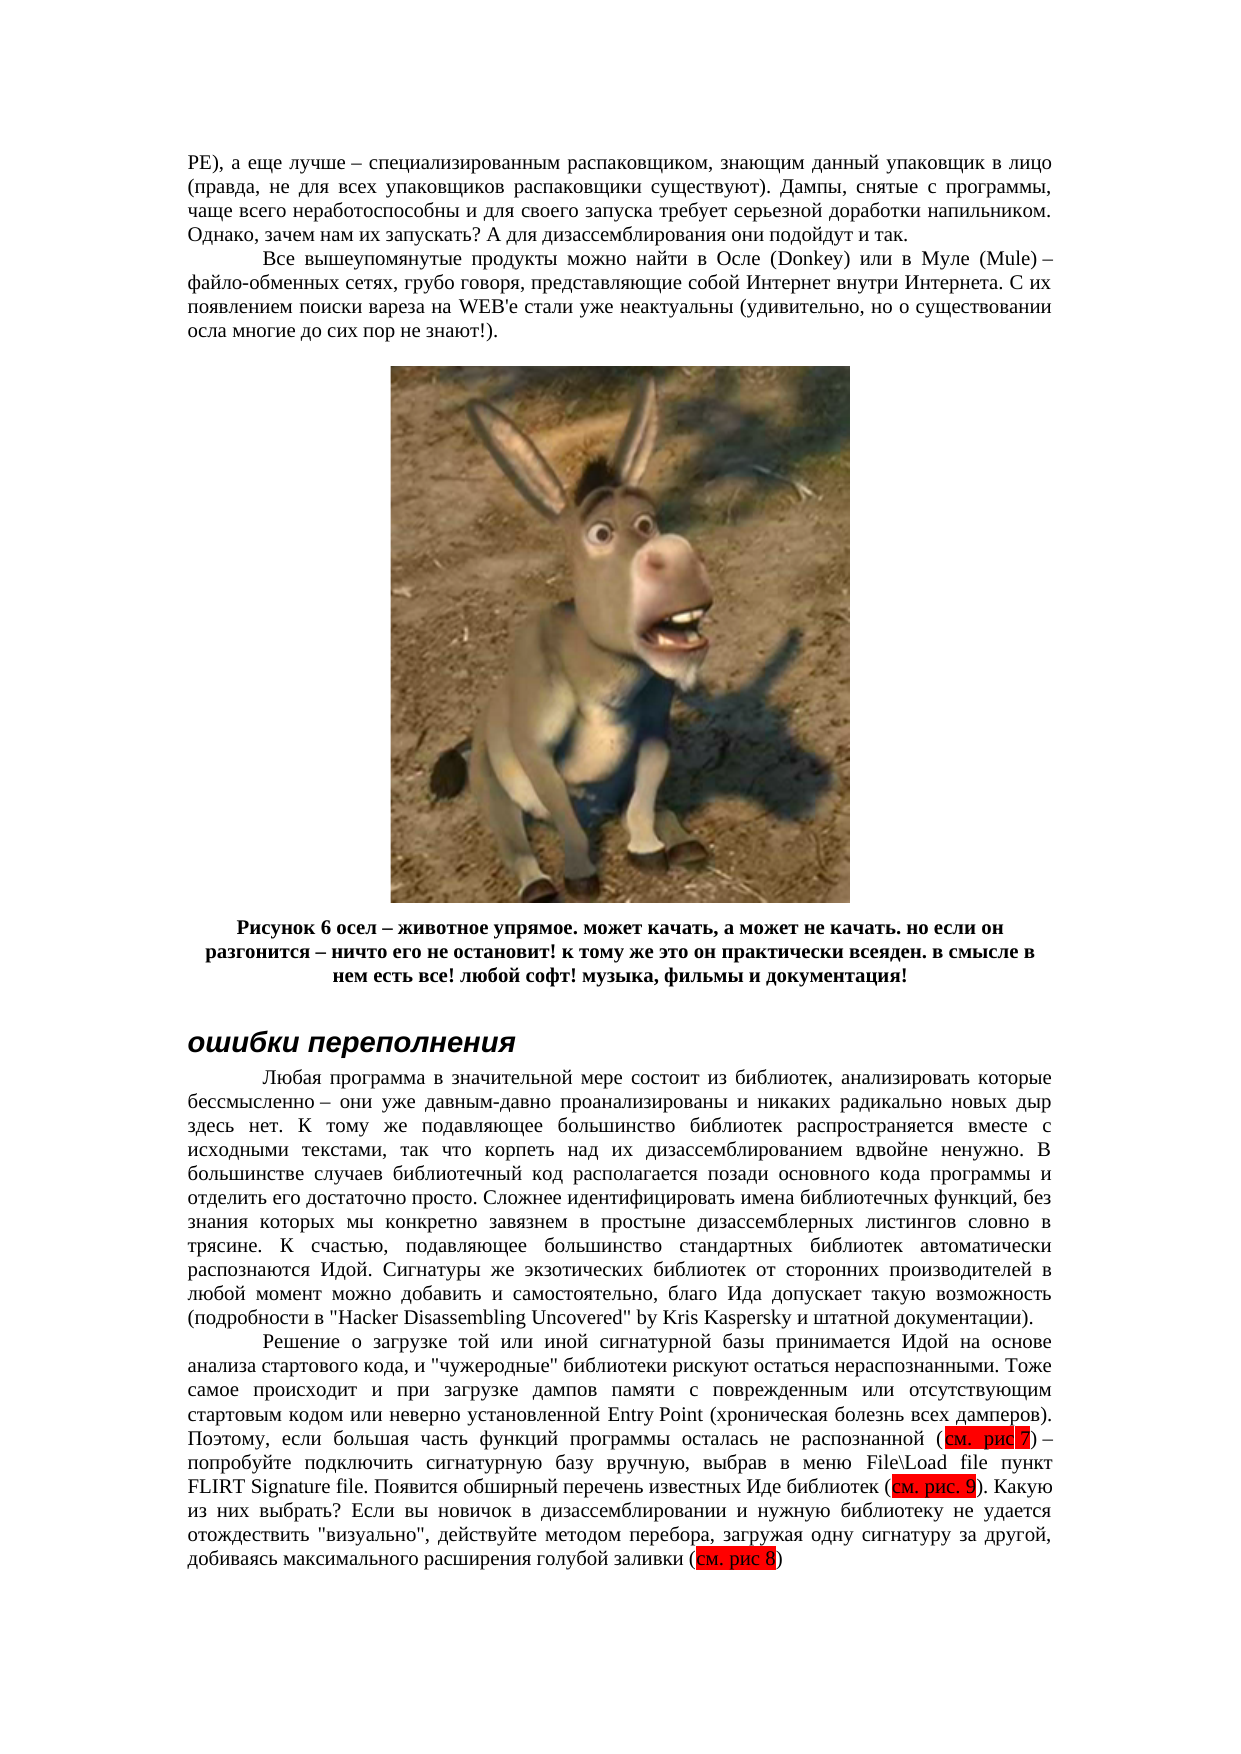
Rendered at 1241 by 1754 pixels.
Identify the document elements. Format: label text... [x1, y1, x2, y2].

text Решение о загрузке той или иной сигнатурной базы принимается Идой на основе анализа стартового кода, и "чужеродные" библиотеки рискуют остаться нераспознанными. Тоже самое происходит и при загрузке дампов памяти с поврежденным или отсутствующим стартовым кодом или неверно установленной Entry Point (хроническая болезнь всех дамперов). Поэтому, если большая часть функций программы осталась не распознанной (см. рис 7) – попробуйте подключить сигнатурную базу вручную, выбрав в меню File\Load file пункт FLIRT Signature file. Появится обширный перечень известных Иде библиотек (см. рис. 9). Какую из них выбрать? Если вы новичок в дизассемблировании и нужную библиотеку не удается отождествить "визуально", действуйте методом перебора, загружая одну сигнатуру за другой, добиваясь максимального расширения голубой заливки (см. рис 8) [187, 1329, 1053, 1570]
text Любая программа в значительной мере состоит из библиотек, анализировать которые бессмысленно – они уже давным-давно проанализированы и никаких радикально новых дыр здесь нет. К тому же подавляющее большинство библиотек распространяется вместе с исходными текстами, так что корпеть над их дизассемблированием вдвойне ненужно. В большинстве случаев библиотечный код располагается позади основного кода программы и отделить его достаточно просто. Сложнее идентифицировать имена библиотечных функций, без знания которых мы конкретно завязнем в простыне дизассемблерных листингов словно в трясине. К счастью, подавляющее большинство стандартных библиотек автоматически распознаются Идой. Сигнатуры же экзотических библиотек от сторонних производителей в любой момент можно добавить и самостоятельно, благо Ида допускает такую возможность (подробности в "Hacker Disassembling Uncovered" by Kris Kaspersky и штатной документации). [187, 1064, 1053, 1329]
picture [390, 366, 850, 903]
text Все вышеупомянутые продукты можно найти в Осле (Donkey) или в Муле (Mule) – файло-обменных сетях, грубо говоря, представляющие собой Интернет внутри Интернета. С их появлением поиски вареза на WEB'е стали уже неактуальны (удивительно, но о существовании осла многие до сих пор не знают!). [187, 246, 1053, 342]
subtitle ошибки переполнения [187, 1025, 1053, 1058]
text Рисунок 6 осел – животное упрямое. может качать, а может не качать. но если он разгонится – ничто его не остановит! к тому же это он практически всеяден. в смысле в нем есть все! любой софт! музыка, фильмы и документация! [187, 915, 1053, 987]
text PE), а еще лучше – специализированным распаковщиком, знающим данный упаковщик в лицо (правда, не для всех упаковщиков распаковщики существуют). Дампы, снятые с программы, чаще всего неработоспособны и для своего запуска требует серьезной доработки напильником. Однако, зачем нам их запускать? А для дизассемблирования они подойдут и так. [187, 150, 1053, 246]
